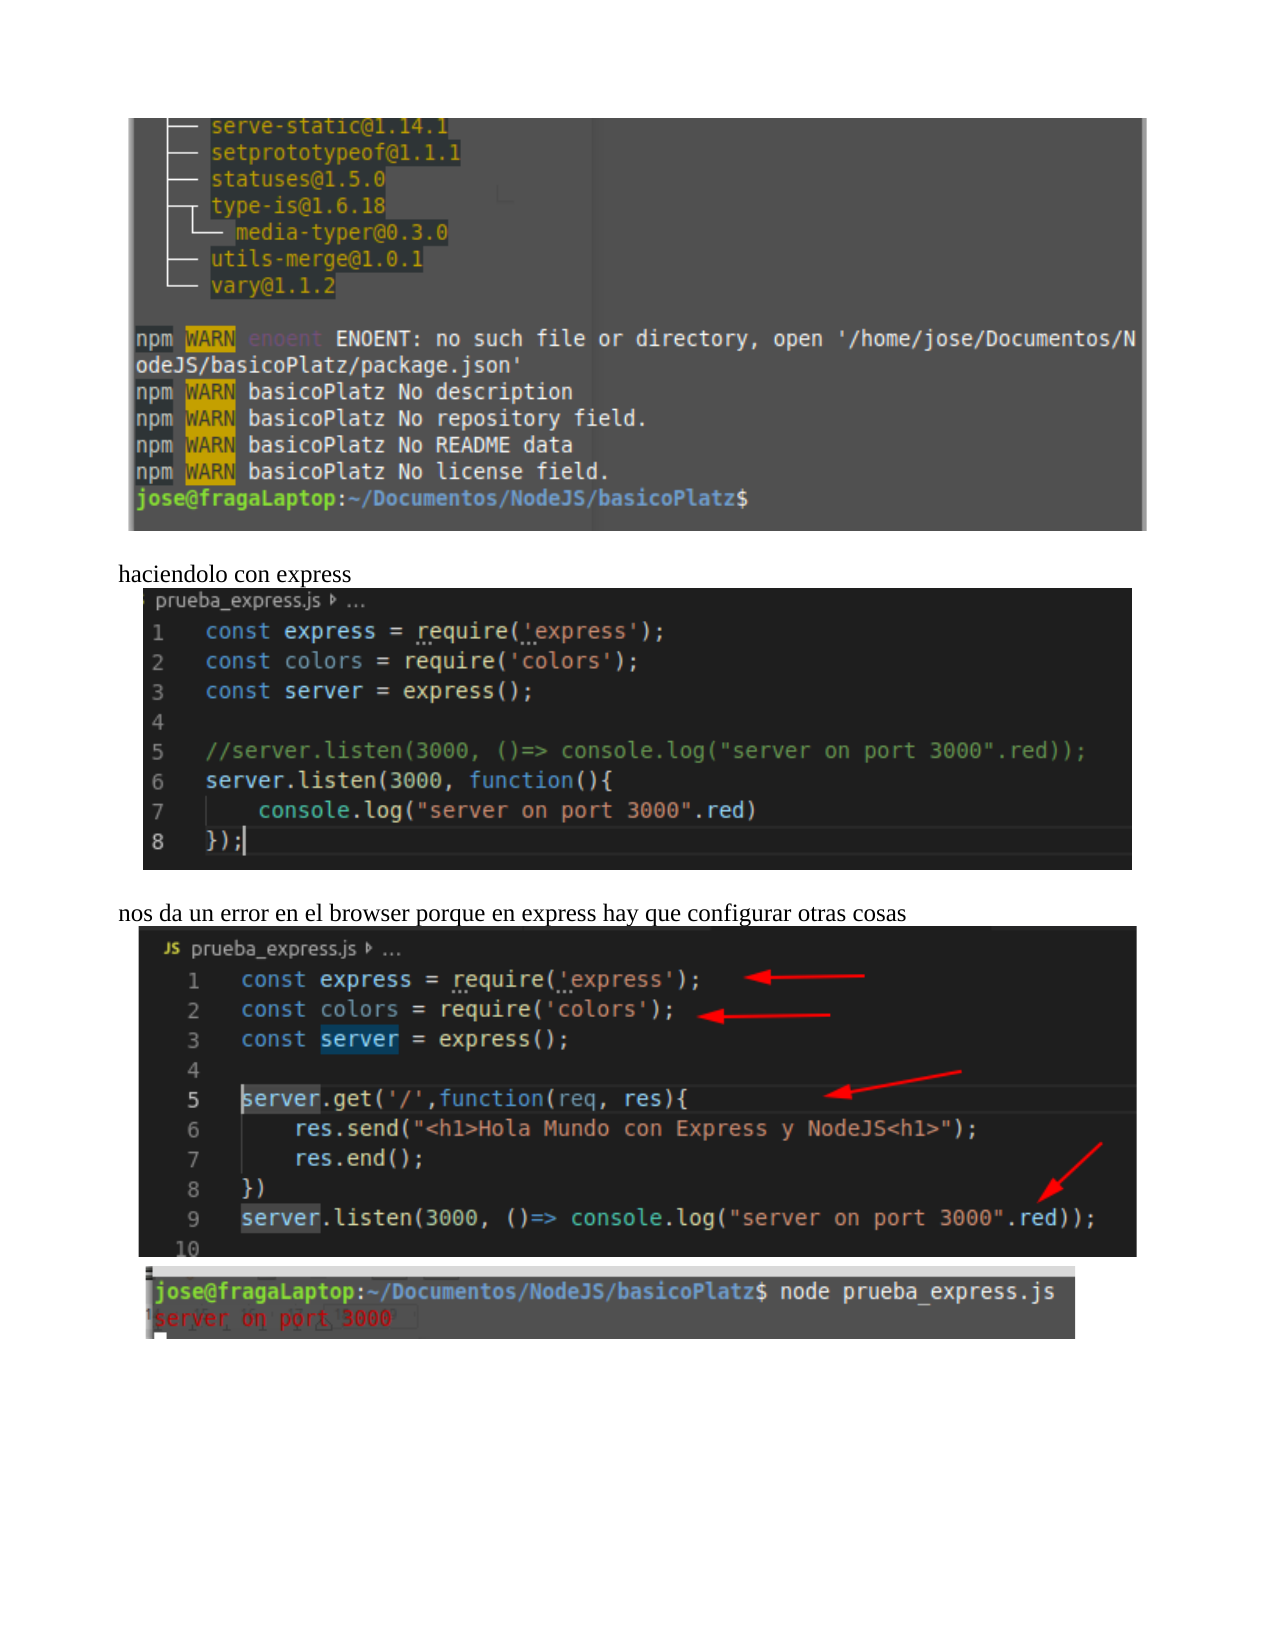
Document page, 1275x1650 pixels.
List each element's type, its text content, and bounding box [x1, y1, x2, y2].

picture [145, 1266, 1075, 1339]
text haciendolo con express [118, 559, 1157, 588]
text nos da un error en el browser porque en express hay que configurar otras cosas [118, 898, 1157, 927]
picture [128, 118, 1147, 531]
picture [143, 588, 1132, 870]
picture [138, 926, 1137, 1257]
